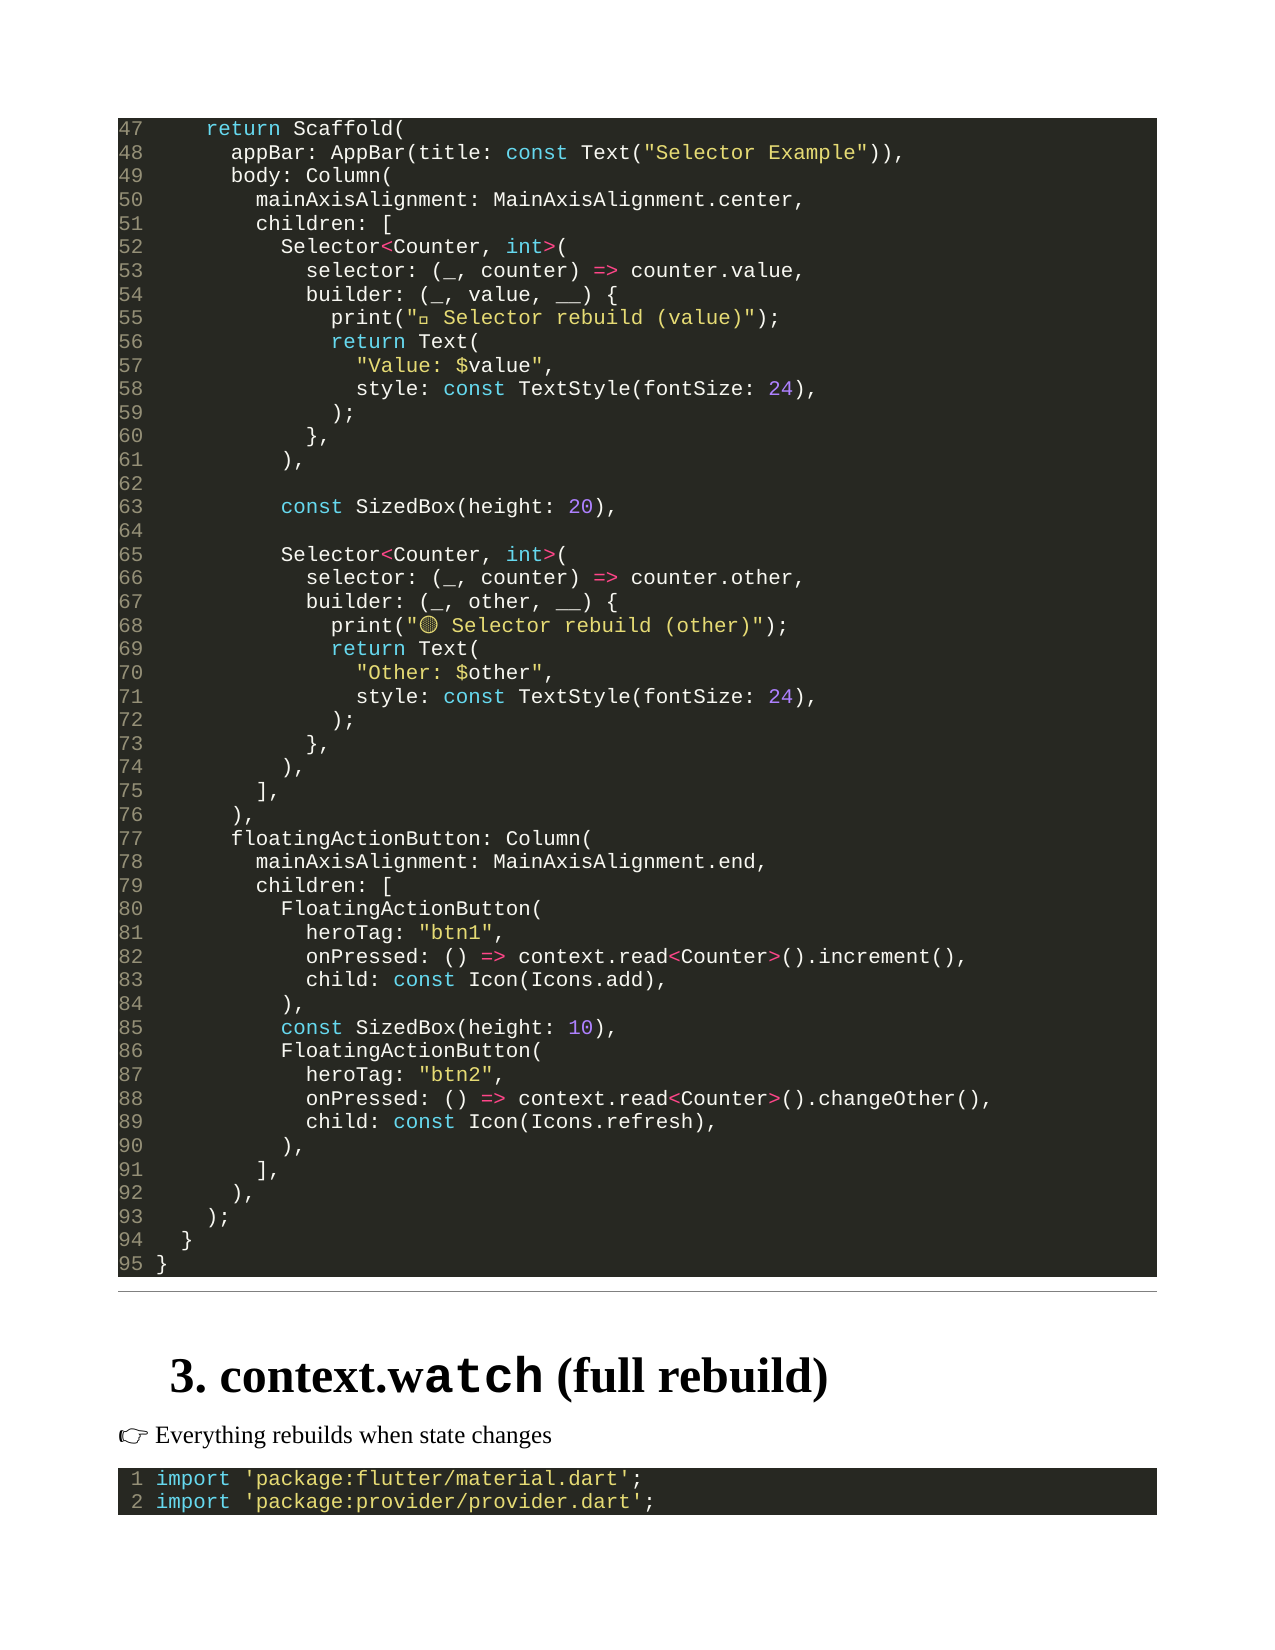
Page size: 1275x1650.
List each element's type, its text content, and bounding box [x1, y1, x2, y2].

text 47 return Scaffold( [118, 118, 1157, 142]
text 65 Selector<Counter, int>( [118, 544, 1157, 567]
text 61 ), [118, 449, 1157, 473]
text 88 onPressed: () => context.read<Counter>().changeOther(), [118, 1088, 1157, 1111]
text 2 import 'package:provider/provider.dart'; [118, 1491, 1157, 1515]
text 73 }, [118, 733, 1157, 757]
text 85 const SizedBox(height: 10), [118, 1017, 1157, 1040]
text 94 } [118, 1229, 1157, 1253]
text 82 onPressed: () => context.read<Counter>().increment(), [118, 946, 1157, 969]
text 50 mainAxisAlignment: MainAxisAlignment.center, [118, 189, 1157, 213]
text 59 ); [118, 402, 1157, 426]
text 93 ); [118, 1206, 1157, 1229]
text 72 ); [118, 709, 1157, 733]
text 66 selector: (_, counter) => counter.other, [118, 567, 1157, 591]
subtitle 🔴 3. context.watch (full rebuild) [118, 1346, 1157, 1408]
text 90 ), [118, 1135, 1157, 1158]
text 71 style: const TextStyle(fontSize: 24), [118, 686, 1157, 709]
text 56 return Text( [118, 331, 1157, 354]
text 60 }, [118, 426, 1157, 449]
text 84 ), [118, 993, 1157, 1017]
text 80 FloatingActionButton( [118, 898, 1157, 922]
text 54 builder: (_, value, __) { [118, 284, 1157, 307]
text 48 appBar: AppBar(title: const Text("Selector Example")), [118, 142, 1157, 165]
text 62 [118, 473, 1157, 496]
text 70 "Other: $other", [118, 662, 1157, 686]
text 53 selector: (_, counter) => counter.value, [118, 260, 1157, 284]
text 49 body: Column( [118, 165, 1157, 189]
text 69 return Text( [118, 638, 1157, 662]
text 75 ], [118, 780, 1157, 804]
text 67 builder: (_, other, __) { [118, 591, 1157, 615]
text 77 floatingActionButton: Column( [118, 827, 1157, 851]
text 92 ), [118, 1182, 1157, 1206]
text 81 heroTag: "btn1", [118, 922, 1157, 946]
text 87 heroTag: "btn2", [118, 1064, 1157, 1088]
text 89 child: const Icon(Icons.refresh), [118, 1111, 1157, 1135]
text 91 ], [118, 1158, 1157, 1182]
text 86 FloatingActionButton( [118, 1040, 1157, 1064]
text 👉 Everything rebuilds when state changes [118, 1420, 1157, 1449]
text 1 import 'package:flutter/material.dart'; [118, 1468, 1157, 1491]
text 79 children: [ [118, 875, 1157, 898]
text 63 const SizedBox(height: 20), [118, 496, 1157, 520]
text 55 print("🔵 Selector rebuild (value)"); [118, 307, 1157, 331]
text 68 print("🟡 Selector rebuild (other)"); [118, 615, 1157, 638]
text 95 } [118, 1253, 1157, 1277]
text 64 [118, 520, 1157, 544]
text 78 mainAxisAlignment: MainAxisAlignment.end, [118, 851, 1157, 875]
text 52 Selector<Counter, int>( [118, 236, 1157, 260]
text 74 ), [118, 757, 1157, 780]
text 76 ), [118, 804, 1157, 827]
text 51 children: [ [118, 213, 1157, 236]
text 58 style: const TextStyle(fontSize: 24), [118, 378, 1157, 402]
text 57 "Value: $value", [118, 354, 1157, 378]
text 83 child: const Icon(Icons.add), [118, 969, 1157, 993]
